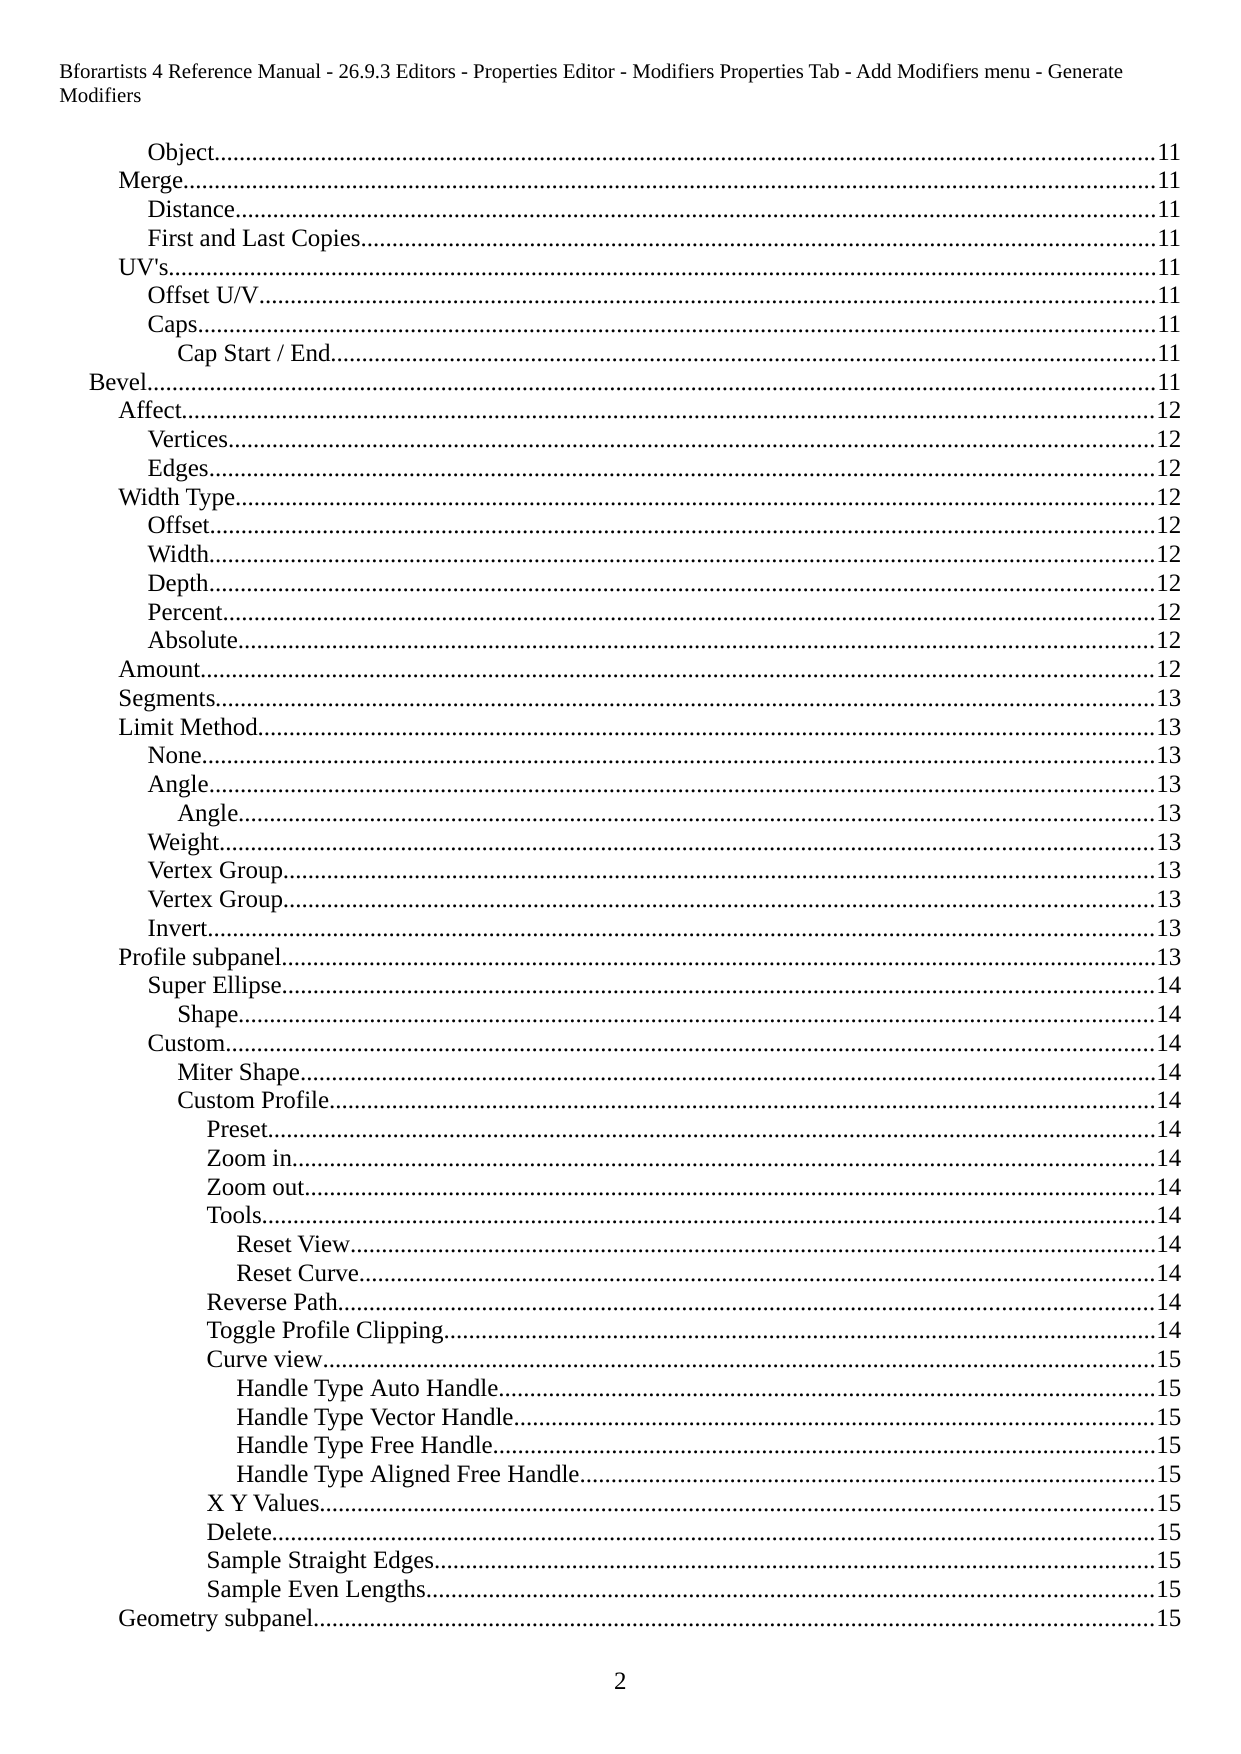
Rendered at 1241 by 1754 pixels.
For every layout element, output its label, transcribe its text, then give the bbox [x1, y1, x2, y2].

text Toggle Profile Clipping 14 [206, 1315, 1181, 1344]
text Handle Type Free Handle 15 [236, 1430, 1181, 1459]
text Vertices 12 [147, 424, 1181, 453]
text Bevel 11 [88, 367, 1181, 395]
text Vertex Group 13 [147, 855, 1181, 884]
text Preset 14 [206, 1114, 1181, 1143]
text Handle Type Aligned Free Handle 15 [236, 1459, 1181, 1488]
text Width Type 12 [118, 482, 1181, 510]
text Angle 13 [177, 798, 1181, 827]
text Handle Type Vector Handle 15 [236, 1402, 1181, 1430]
text Absolute 12 [147, 625, 1181, 654]
text Cap Start / End 11 [177, 338, 1181, 367]
text Curve view 15 [206, 1344, 1181, 1373]
text Caps 11 [147, 309, 1181, 338]
text Reset View 14 [236, 1229, 1181, 1258]
text Invert 13 [147, 913, 1181, 942]
text Custom 14 [147, 1028, 1181, 1057]
text None 13 [147, 740, 1181, 769]
text Super Ellipse 14 [147, 970, 1181, 999]
text UV's 11 [118, 252, 1181, 280]
text Amount 12 [118, 654, 1181, 683]
text Segments 13 [118, 683, 1181, 712]
text Profile subpanel 13 [118, 942, 1181, 970]
text Depth 12 [147, 568, 1181, 597]
text Shape 14 [177, 999, 1181, 1028]
text Object 11 [147, 137, 1181, 165]
text Sample Straight Edges 15 [206, 1545, 1181, 1574]
text Zoom in 14 [206, 1143, 1181, 1172]
text Width 12 [147, 539, 1181, 568]
text Tools 14 [206, 1200, 1181, 1229]
text Vertex Group 13 [147, 884, 1181, 913]
text Weight 13 [147, 827, 1181, 855]
text Merge 11 [118, 165, 1181, 194]
text Offset 12 [147, 510, 1181, 539]
text First and Last Copies 11 [147, 223, 1181, 252]
text Limit Method 13 [118, 712, 1181, 740]
text Angle 13 [147, 769, 1181, 798]
text Reverse Path 14 [206, 1287, 1181, 1315]
text Affect 12 [118, 395, 1181, 424]
text Edges 12 [147, 453, 1181, 482]
text Distance 11 [147, 194, 1181, 223]
text Geometry subpanel 15 [118, 1603, 1181, 1632]
text Percent 12 [147, 597, 1181, 625]
text Offset U/V 11 [147, 280, 1181, 309]
text Custom Profile 14 [177, 1085, 1181, 1114]
text Miter Shape 14 [177, 1057, 1181, 1085]
text Delete 15 [206, 1517, 1181, 1545]
text Reset Curve 14 [236, 1258, 1181, 1287]
text Zoom out 14 [206, 1172, 1181, 1200]
text X Y Values 15 [206, 1488, 1181, 1517]
text Sample Even Lengths 15 [206, 1574, 1181, 1603]
text Handle Type Auto Handle 15 [236, 1373, 1181, 1402]
